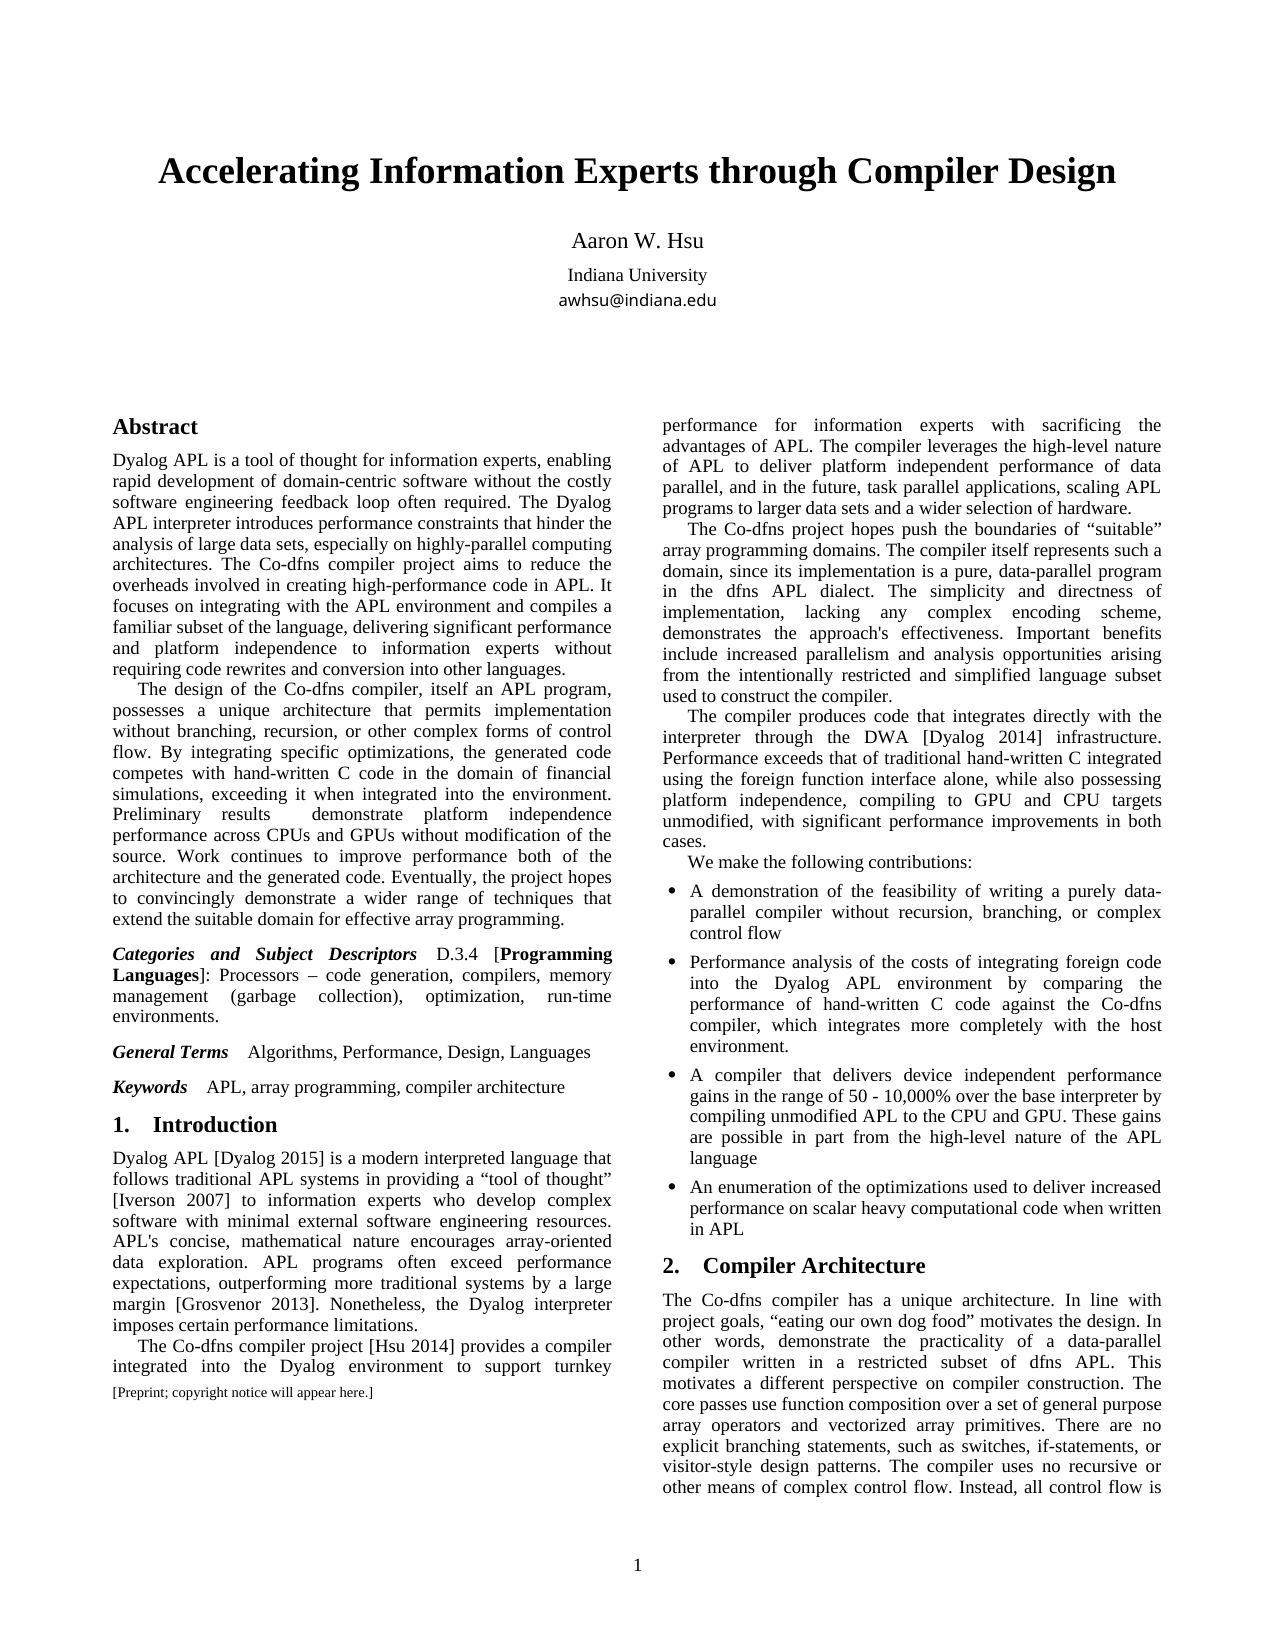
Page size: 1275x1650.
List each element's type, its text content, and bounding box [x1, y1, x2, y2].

subtitle Compiler Architecture [662, 1252, 1162, 1279]
list A demonstration of the feasibility of writing a purely data-parallel compiler without recursion, branching, or complex control flow [669, 881, 1162, 944]
text Dyalog APL is a tool of thought for information experts, enabling rapid development of domain-centric software without the costly software engineering feedback loop often required. The Dyalog APL interpreter introduces performance constraints that hinder the analysis of large data sets, especially on highly-parallel computing architectures. The Co-dfns compiler project aims to reduce the overheads involved in creating high-performance code in APL. It focuses on integrating with the APL environment and compiles a familiar subset of the language, delivering significant performance and platform independence to information experts without requiring code rewrites and conversion into other languages. [112, 450, 612, 679]
subtitle Introduction [112, 1110, 612, 1137]
table_header Aaron W. Hsu Indiana University awhsu@indiana.edu [113, 192, 1162, 414]
text The design of the Co-dfns compiler, itself an APL program, possesses a unique architecture that permits implementation without branching, recursion, or other complex forms of control flow. By integrating specific optimizations, the generated code competes with hand-written C code in the domain of financial simulations, exceeding it when integrated into the environment. Preliminary results demonstrate platform independence performance across CPUs and GPUs without modification of the source. Work continues to improve performance both of the architecture and the generated code. Eventually, the project hopes to convincingly demonstrate a wider range of techniques that extend the suitable domain for effective array programming. [112, 679, 612, 929]
list A compiler that delivers device independent performance gains in the range of 50 - 10,000% over the base interpreter by compiling unmodified APL to the CPU and GPU. These gains are possible in part from the high-level nature of the APL language [669, 1064, 1162, 1169]
text The Co-dfns compiler project [Hsu 2014] provides a compiler integrated into the Dyalog environment to support turnkey [112, 1335, 612, 1377]
list An enumeration of the optimizations used to deliver increased performance on scalar heavy computational code when written in APL [669, 1177, 1162, 1239]
text The Co-dfns compiler has a unique architecture. In line with project goals, “eating our own dog food” motivates the design. In other words, demonstrate the practicality of a data-parallel compiler written in a restricted subset of dfns APL. This motivates a different perspective on compiler construction. The core passes use function composition over a set of general purpose array operators and vectorized array primitives. There are no explicit branching statements, such as switches, if-statements, or visitor-style design patterns. The compiler uses no recursive or other means of complex control flow. Instead, all control flow is [662, 1289, 1162, 1498]
text Dyalog APL [Dyalog 2015] is a modern interpreted language that follows traditional APL systems in providing a “tool of thought” [Iverson 2007] to information experts who develop complex software with minimal external software engineering resources. APL's concise, mathematical nature encourages array-oriented data exploration. APL programs often exceed performance expectations, outperforming more traditional systems by a large margin [Grosvenor 2013]. Nonetheless, the Dyalog interpreter imposes certain performance limitations. [112, 1148, 612, 1335]
title Accelerating Information Experts through Compiler Design [112, 150, 1162, 192]
text [Preprint; copyright notice will appear here.] [112, 1384, 612, 1401]
text performance for information experts with sacrificing the advantages of APL. The compiler leverages the high-level nature of APL to deliver platform independent performance of data parallel, and in the future, task parallel applications, scaling APL programs to larger data sets and a wider selection of hardware. [662, 414, 1162, 519]
subtitle General Terms Algorithms, Performance, Design, Languages [112, 1042, 612, 1062]
list Performance analysis of the costs of integrating foreign code into the Dyalog APL environment by comparing the performance of hand-written C code against the Co-dfns compiler, which integrates more completely with the host environment. [669, 952, 1162, 1056]
text We make the following contributions: [662, 852, 1162, 873]
subtitle Categories and Subject Descriptors D.3.4 [Programming Languages]: Processors – code generation, compilers, memory management (garbage collection), optimization, run-time environments. [112, 944, 612, 1027]
text The compiler produces code that integrates directly with the interpreter through the DWA [Dyalog 2014] infrastructure. Performance exceeds that of traditional hand-written C integrated using the foreign function interface alone, while also possessing platform independence, compiling to GPU and CPU targets unmodified, with significant performance improvements in both cases. [662, 706, 1162, 852]
text The Co-dfns project hopes push the boundaries of “suitable” array programming domains. The compiler itself represents such a domain, since its implementation is a pure, data-parallel program in the dfns APL dialect. The simplicity and directness of implementation, lacking any complex encoding scheme, demonstrates the approach's effectiveness. Important benefits include increased parallelism and analysis opportunities arising from the intentionally restricted and simplified language subset used to construct the compiler. [662, 519, 1162, 706]
subtitle Keywords APL, array programming, compiler architecture [112, 1077, 612, 1098]
